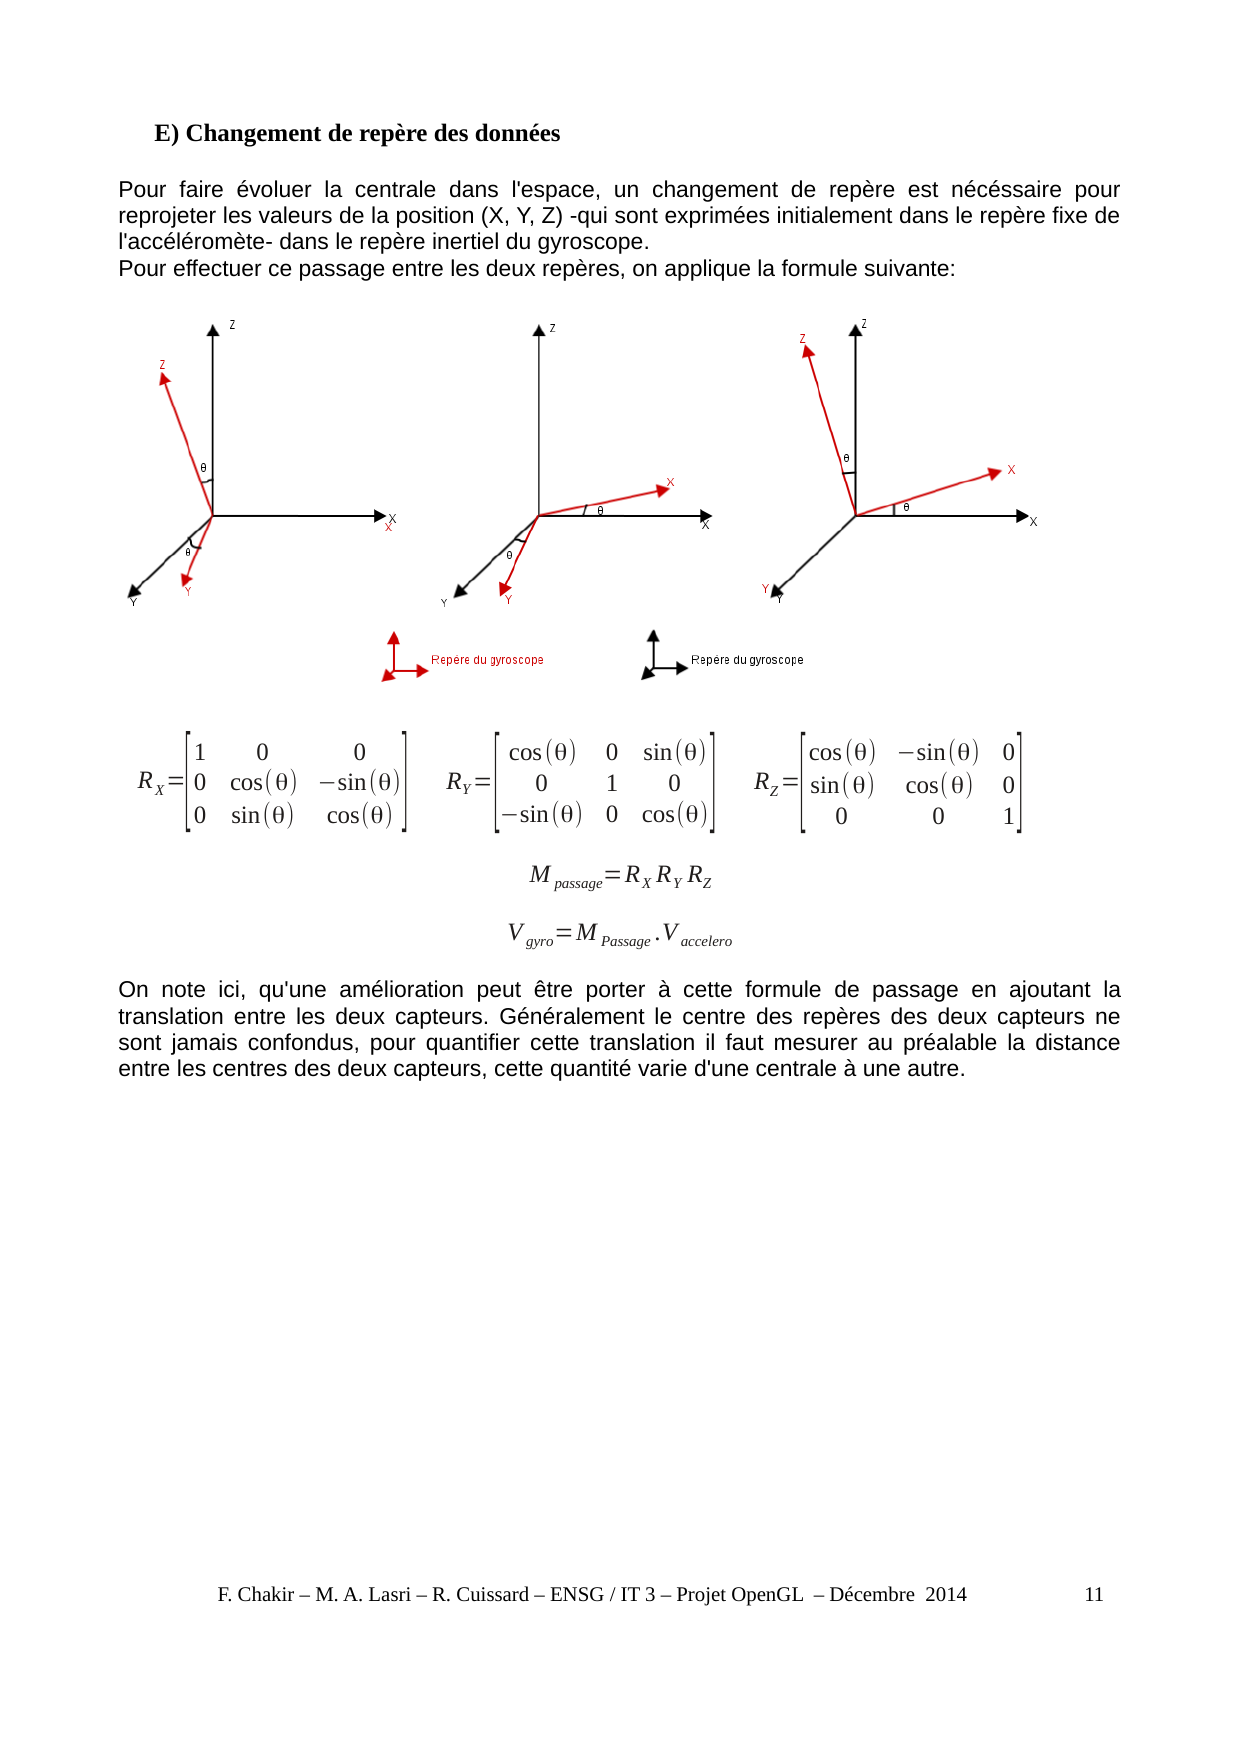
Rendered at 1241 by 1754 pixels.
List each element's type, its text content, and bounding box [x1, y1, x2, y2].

list Pour faire évoluer la centrale dans l'espace, un changement de repère est nécéssaire pour reprojeter les valeurs de la position (X, Y, Z) -qui sont exprimées initialement dans le repère fixe de l'accéléromète- dans le repère inertiel du gyroscope. [118, 176, 1122, 255]
list Pour effectuer ce passage entre les deux repères, on applique la formule suivante: [118, 255, 1122, 281]
picture [118, 307, 1122, 705]
list E) Changement de repère des données [81, 118, 1122, 147]
list On note ici, qu'une amélioration peut être porter à cette formule de passage en ajoutant la translation entre les deux capteurs. Généralement le centre des repères des deux capteurs ne sont jamais confondus, pour quantifier cette translation il faut mesurer au préalable la distance entre les centres des deux capteurs, cette quantité varie d'une centrale à une autre. [118, 976, 1122, 1082]
